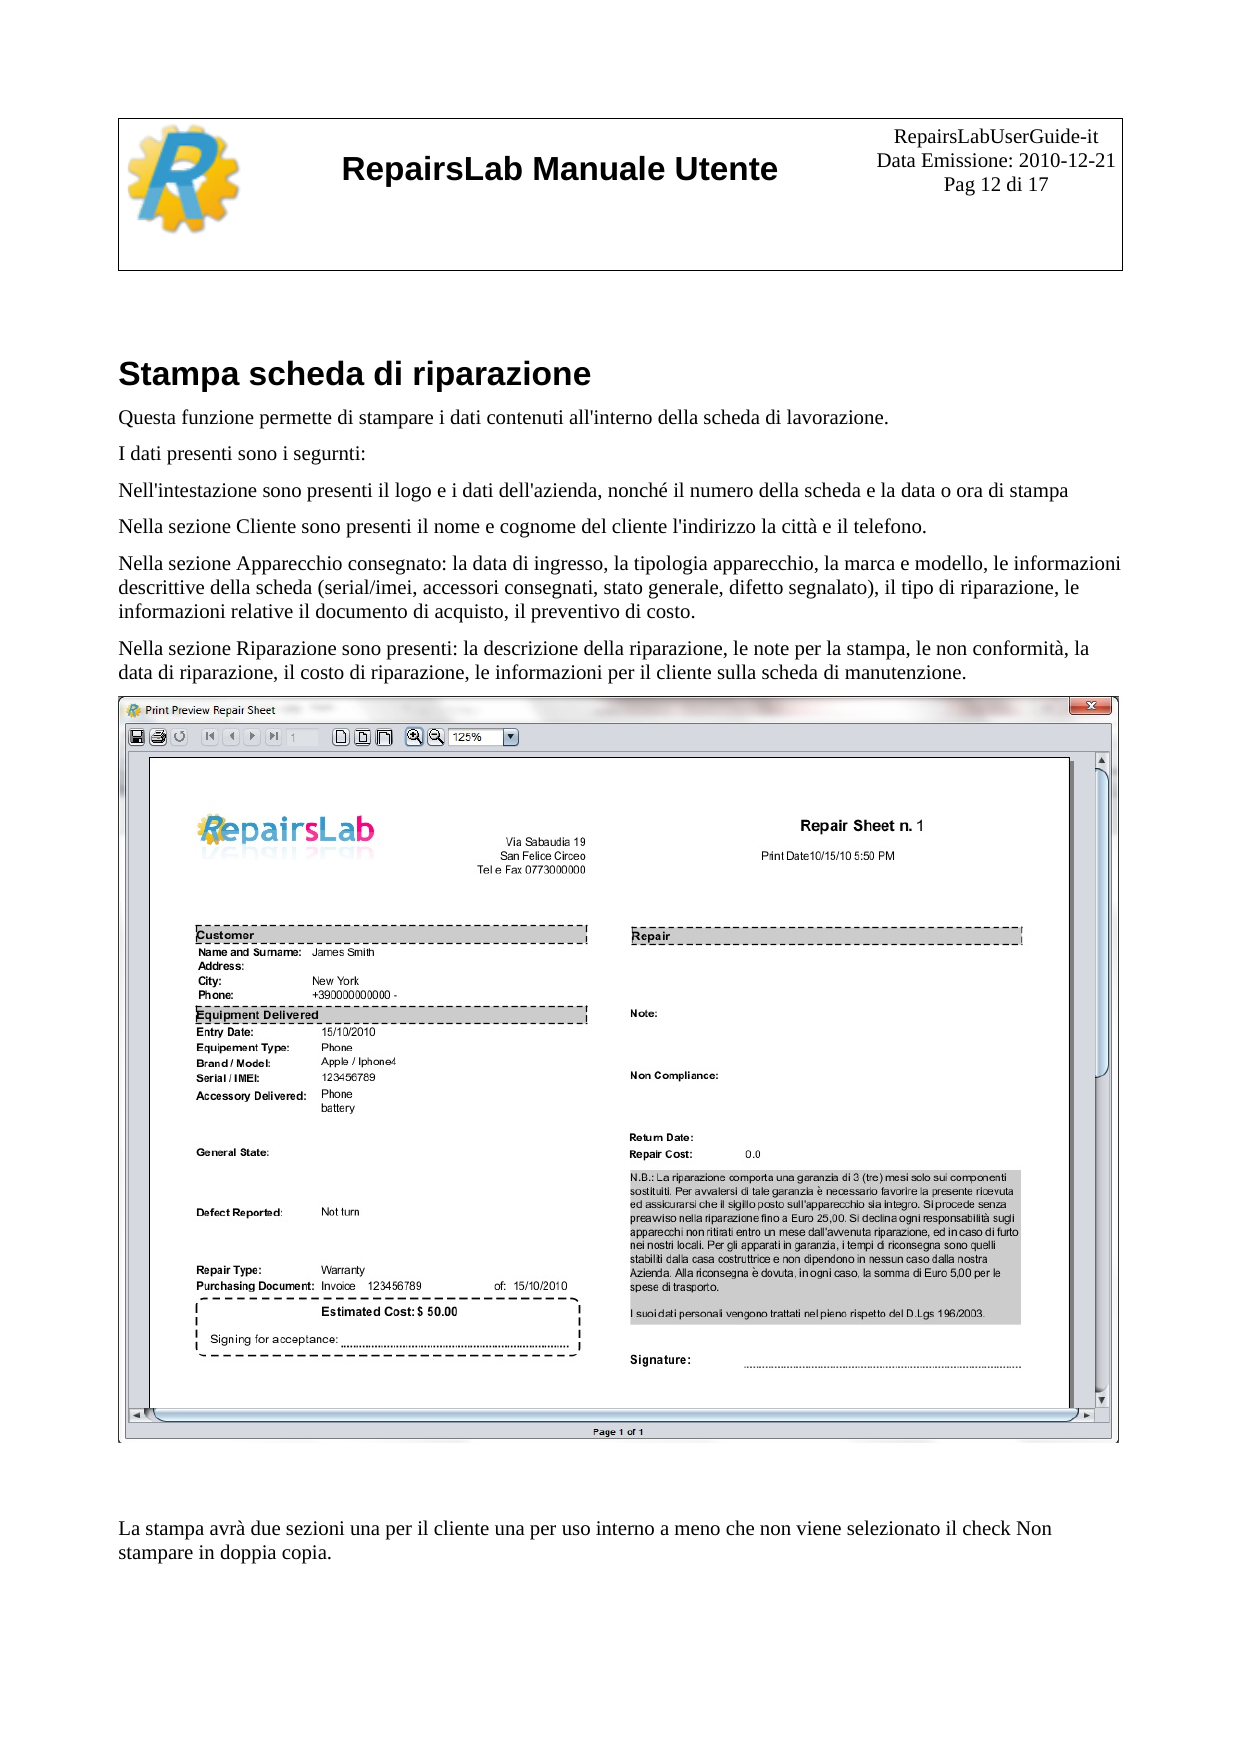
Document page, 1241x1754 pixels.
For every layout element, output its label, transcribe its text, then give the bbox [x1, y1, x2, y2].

text Nella sezione Riparazione sono presenti: la descrizione della riparazione, le note per la stampa, le non conformità, la data di riparazione, il costo di riparazione, le informazioni per il cliente sulla scheda di manutenzione. [118, 636, 1122, 684]
picture [118, 696, 1122, 1443]
text Nell'intestazione sono presenti il logo e i dati dell'azienda, nonché il numero della scheda e la data o ora di stampa [118, 478, 1122, 502]
subtitle Stampa scheda di riparazione [118, 353, 1122, 392]
text Nella sezione Apparecchio consegnato: la data di ingresso, la tipologia apparecchio, la marca e modello, le informazioni descrittive della scheda (serial/imei, accessori consegnati, stato generale, difetto segnalato), il tipo di riparazione, le informazioni relative il documento di acquisto, il preventivo di costo. [118, 551, 1122, 623]
picture [127, 123, 241, 236]
text Questa funzione permette di stampare i dati contenuti all'interno della scheda di lavorazione. [118, 405, 1122, 429]
text La stampa avrà due sezioni una per il cliente una per uso interno a meno che non viene selezionato il check Non stampare in doppia copia. [118, 1516, 1122, 1564]
text I dati presenti sono i segurnti: [118, 441, 1122, 465]
text Nella sezione Cliente sono presenti il nome e cognome del cliente l'indirizzo la città e il telefono. [118, 514, 1122, 538]
